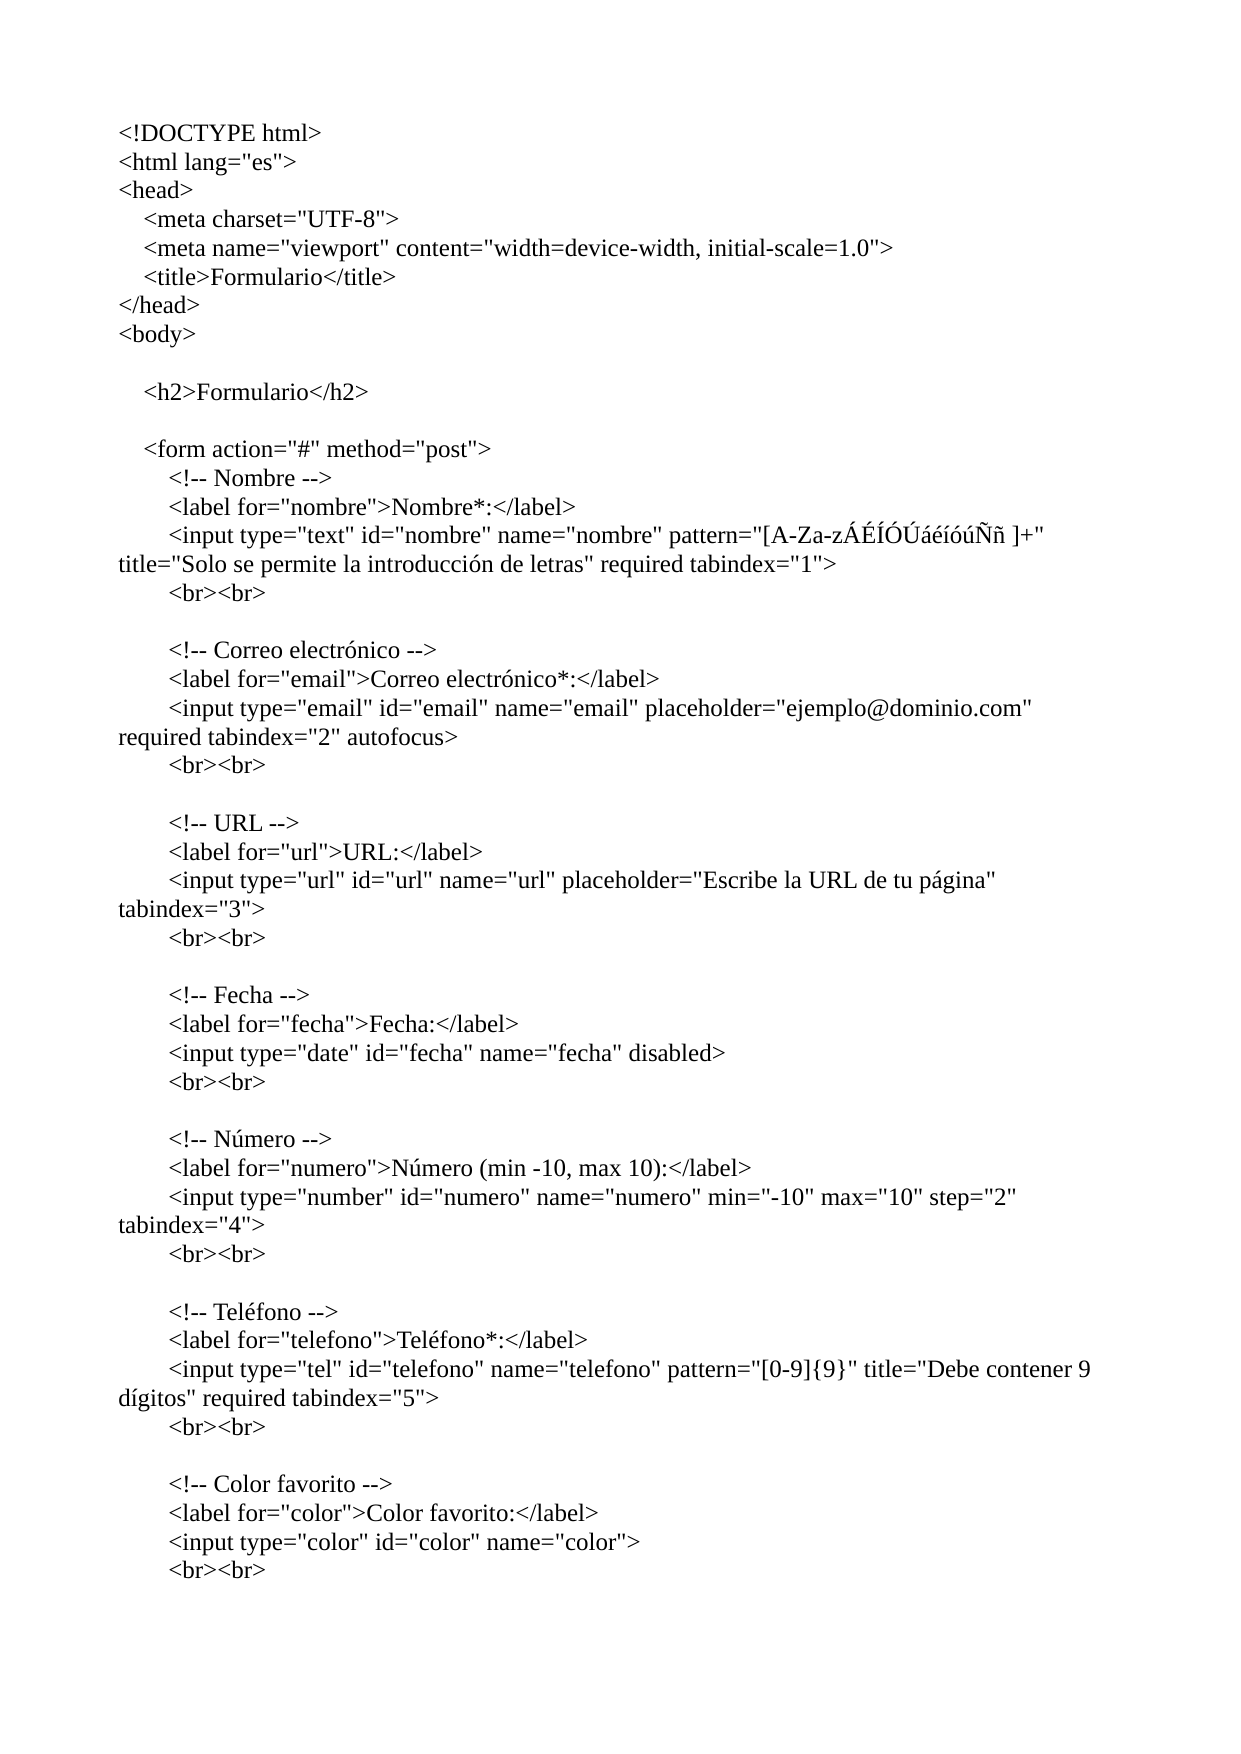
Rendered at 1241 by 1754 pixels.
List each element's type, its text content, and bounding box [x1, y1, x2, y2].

text <meta name="viewport" content="width=device-width, initial-scale=1.0"> [118, 233, 1122, 262]
text <body> [118, 319, 1122, 348]
text <input type="text" id="nombre" name="nombre" pattern="[A-Za-zÁÉÍÓÚáéíóúÑñ ]+" title="Solo se permite la introducción de letras" required tabindex="1"> [118, 521, 1122, 578]
text <!-- Número --> [118, 1124, 1122, 1153]
text <input type="date" id="fecha" name="fecha" disabled> [118, 1038, 1122, 1067]
text <label for="email">Correo electrónico*:</label> [118, 664, 1122, 693]
text <br><br> [118, 923, 1122, 952]
text <input type="number" id="numero" name="numero" min="-10" max="10" step="2" tabindex="4"> [118, 1182, 1122, 1239]
text <br><br> [118, 578, 1122, 607]
text <label for="fecha">Fecha:</label> [118, 1009, 1122, 1038]
text <input type="url" id="url" name="url" placeholder="Escribe la URL de tu página" tabindex="3"> [118, 866, 1122, 923]
text <html lang="es"> [118, 147, 1122, 176]
text </head> [118, 291, 1122, 319]
text <br><br> [118, 751, 1122, 779]
text <!DOCTYPE html> [118, 118, 1122, 147]
text <label for="numero">Número (min -10, max 10):</label> [118, 1153, 1122, 1182]
text <title>Formulario</title> [118, 262, 1122, 291]
text <!-- URL --> [118, 808, 1122, 837]
text <input type="tel" id="telefono" name="telefono" pattern="[0-9]{9}" title="Debe contener 9 dígitos" required tabindex="5"> [118, 1354, 1122, 1412]
text <br><br> [118, 1412, 1122, 1441]
text <label for="telefono">Teléfono*:</label> [118, 1326, 1122, 1354]
text <h2>Formulario</h2> [118, 377, 1122, 406]
text <!-- Correo electrónico --> [118, 636, 1122, 664]
text <!-- Color favorito --> [118, 1469, 1122, 1498]
text <!-- Teléfono --> [118, 1297, 1122, 1326]
text <head> [118, 176, 1122, 204]
text <input type="color" id="color" name="color"> [118, 1527, 1122, 1556]
text <label for="nombre">Nombre*:</label> [118, 492, 1122, 521]
text <input type="email" id="email" name="email" placeholder="ejemplo@dominio.com" required tabindex="2" autofocus> [118, 693, 1122, 751]
text <label for="color">Color favorito:</label> [118, 1498, 1122, 1527]
text <label for="url">URL:</label> [118, 837, 1122, 866]
text <br><br> [118, 1239, 1122, 1268]
text <br><br> [118, 1556, 1122, 1584]
text <form action="#" method="post"> [118, 434, 1122, 463]
text <!-- Nombre --> [118, 463, 1122, 492]
text <!-- Fecha --> [118, 981, 1122, 1009]
text <meta charset="UTF-8"> [118, 204, 1122, 233]
text <br><br> [118, 1067, 1122, 1096]
